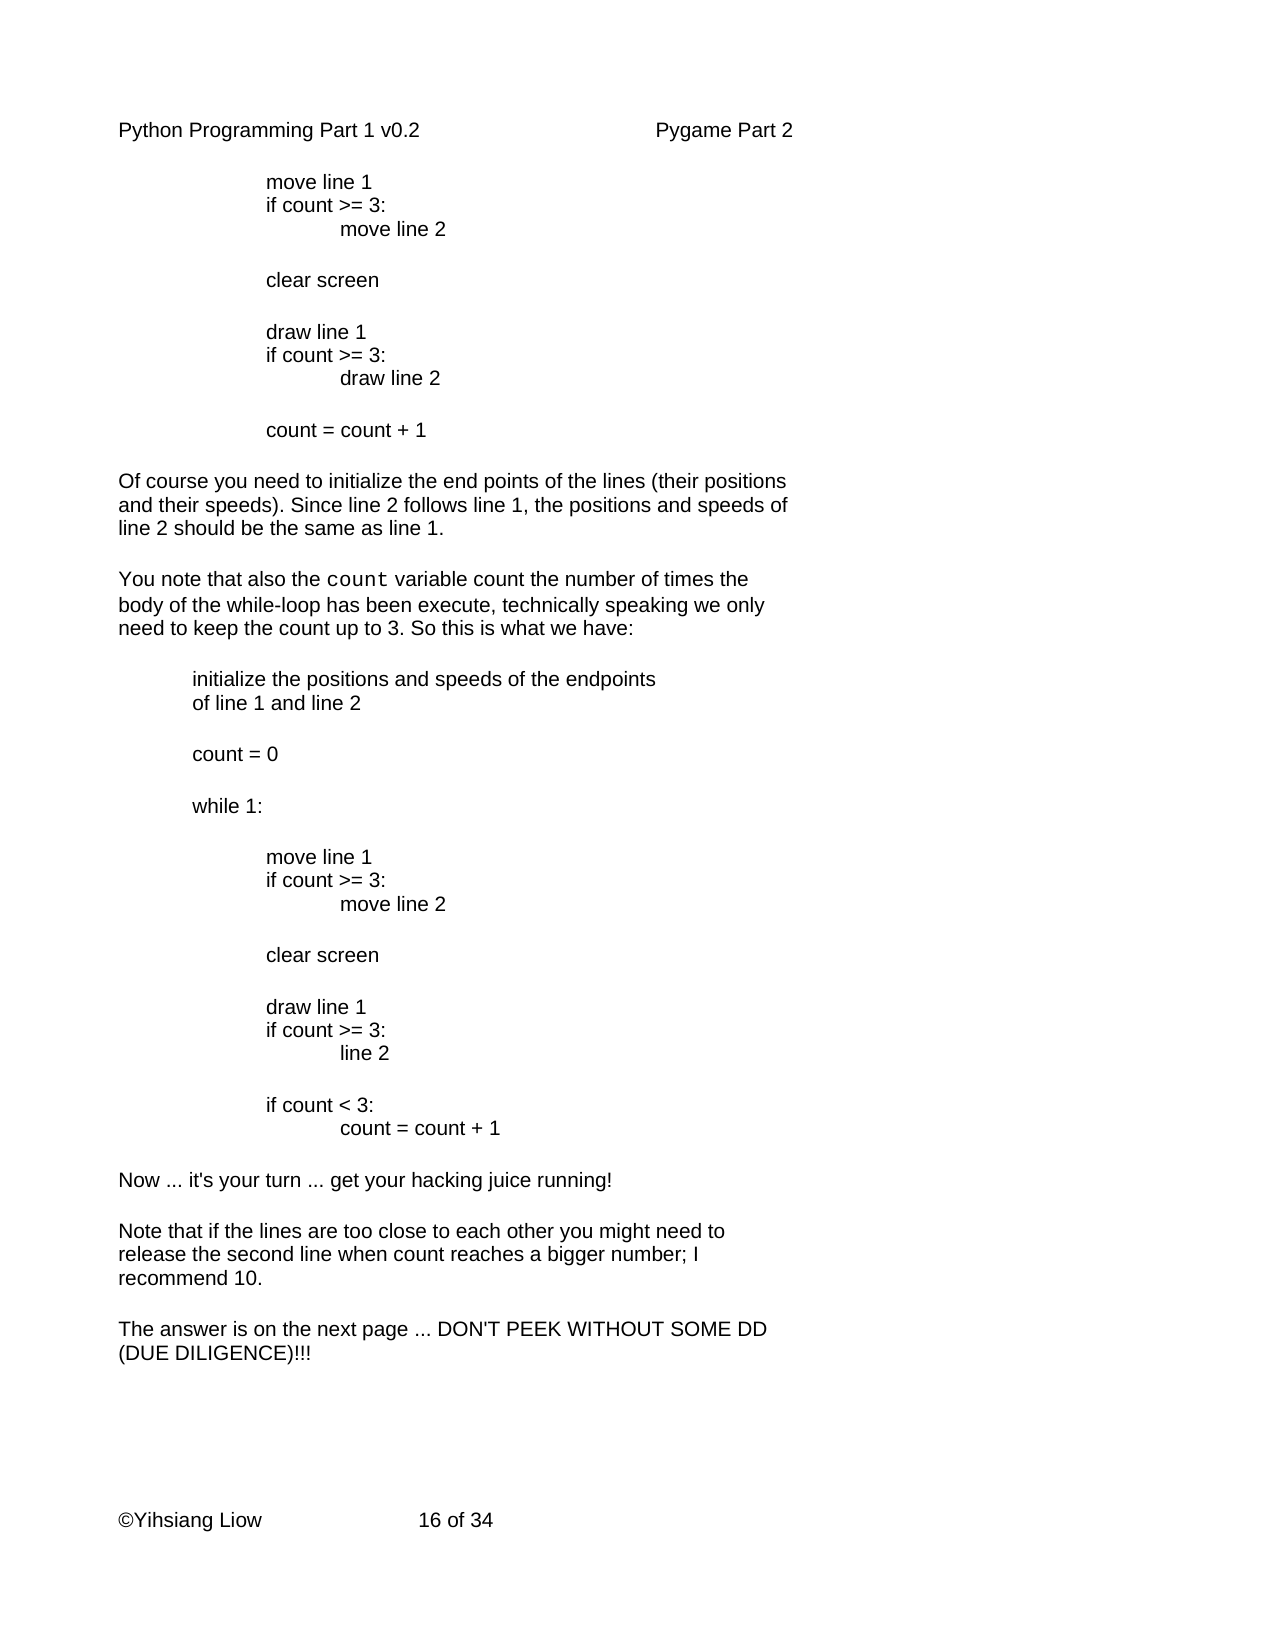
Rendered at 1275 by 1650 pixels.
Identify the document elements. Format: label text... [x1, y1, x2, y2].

text move line 2 [118, 217, 793, 241]
text while 1: [118, 794, 793, 817]
text draw line 1 [118, 995, 793, 1019]
text Of course you need to initialize the end points of the lines (their positions and their speeds). Since line 2 follows line 1, the positions and speeds of line 2 should be the same as line 1. [118, 470, 793, 540]
text The answer is on the next page ... DON'T PEEK WITHOUT SOME DD (DUE DILIGENCE)!!! [118, 1318, 793, 1364]
text count = count + 1 [118, 418, 793, 442]
text clear screen [118, 269, 793, 292]
text count = count + 1 [118, 1117, 793, 1140]
text move line 2 [118, 892, 793, 916]
text if count < 3: [118, 1093, 793, 1117]
text if count >= 3: [118, 1019, 793, 1042]
text line 2 [118, 1042, 793, 1065]
text if count >= 3: [118, 194, 793, 217]
text Note that if the lines are too close to each other you might need to release the second line when count reaches a bigger number; I recommend 10. [118, 1220, 793, 1289]
text of line 1 and line 2 [118, 691, 793, 714]
text count = 0 [118, 743, 793, 766]
text initialize the positions and speeds of the endpoints [118, 668, 793, 691]
text Now ... it's your turn ... get your hacking juice running! [118, 1168, 793, 1191]
text if count >= 3: [118, 869, 793, 892]
text draw line 2 [118, 367, 793, 390]
text You note that also the count variable count the number of times the body of the while-loop has been execute, technically speaking we only need to keep the count up to 3. So this is what we have: [118, 568, 793, 639]
text clear screen [118, 944, 793, 967]
text move line 1 [118, 171, 793, 194]
text if count >= 3: [118, 344, 793, 367]
text move line 1 [118, 846, 793, 869]
text draw line 1 [118, 320, 793, 344]
